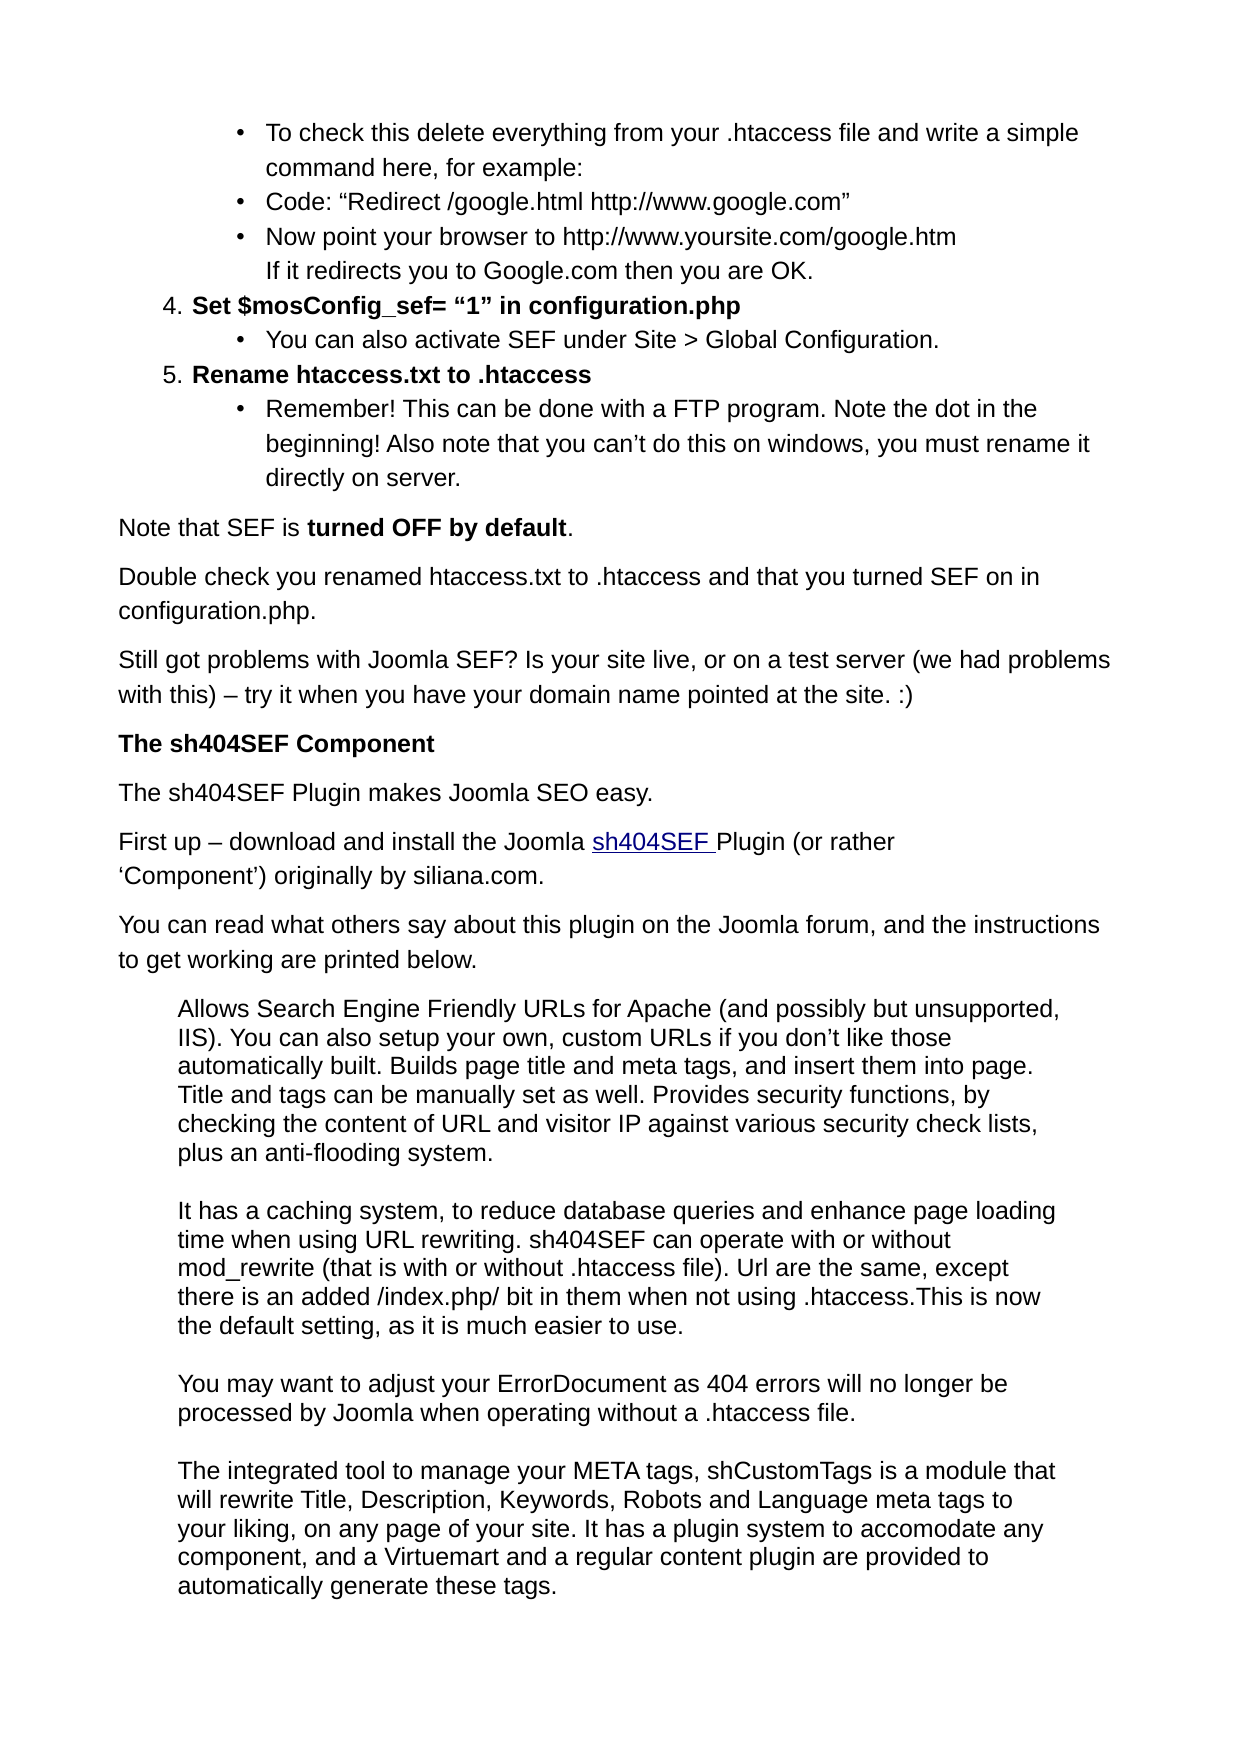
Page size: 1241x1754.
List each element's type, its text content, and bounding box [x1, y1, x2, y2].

text The integrated tool to manage your META tags, shCustomTags is a module that will rewrite Title, Description, Keywords, Robots and Language meta tags to your liking, on any page of your site. It has a plugin system to accomodate any component, and a Virtuemart and a regular content plugin are provided to automatically generate these tags. [177, 1456, 1063, 1600]
text The sh404SEF Plugin makes Joomla SEO easy. [118, 778, 1122, 806]
text It has a caching system, to reduce database queries and enhance page loading time when using URL rewriting. sh404SEF can operate with or without mod_rewrite (that is with or without .htaccess file). Url are the same, except there is an added /index.php/ bit in them when not using .htaccess.This is now the default setting, as it is much easier to use. [177, 1196, 1063, 1339]
text Allows Search Engine Friendly URLs for Apache (and possibly but unsupported, IIS). You can also setup your own, custom URLs if you don’t like those automatically built. Builds page title and meta tags, and insert them into page. Title and tags can be manually set as well. Provides security functions, by checking the content of URL and visitor IP against various security check lists, plus an anti-flooding system. [177, 994, 1063, 1166]
text You can read what others say about this plugin on the Joomla forum, and the instructions to get working are printed below. [118, 910, 1122, 973]
text First up – download and install the Joomla sh404SEF Plugin (or rather ‘Component’) originally by siliana.com. [118, 827, 1122, 890]
text Still got problems with Joomla SEF? Is your site live, or on a test server (we had problems with this) – try it when you have your domain name pointed at the site. :) [118, 645, 1122, 708]
list Now point your browser to http://www.yoursite.com/google.htm If it redirects you to Google.com then you are OK. [236, 222, 1122, 285]
text The sh404SEF Component [118, 729, 1122, 757]
list Remember! This can be done with a FTP program. Note the dot in the beginning! Also note that you can’t do this on windows, you must rename it directly on server. [236, 394, 1122, 492]
text Note that SEF is turned OFF by default. [118, 512, 1122, 541]
list To check this delete everything from your .htaccess file and write a simple command here, for example: [236, 118, 1122, 181]
list Code: “Redirect /google.html http://www.google.com” [236, 187, 1122, 216]
list Set $mosConfig_sef= “1” in configuration.php [162, 291, 1122, 319]
text You may want to adjust your ErrorDocument as 404 errors will no longer be processed by Joomla when operating without a .htaccess file. [177, 1369, 1063, 1427]
list Rename htaccess.txt to .htaccess [162, 360, 1122, 389]
text Double check you renamed htaccess.txt to .htaccess and that you turned SEF on in configuration.php. [118, 562, 1122, 625]
list You can also activate SEF under Site > Global Configuration. [236, 325, 1122, 354]
